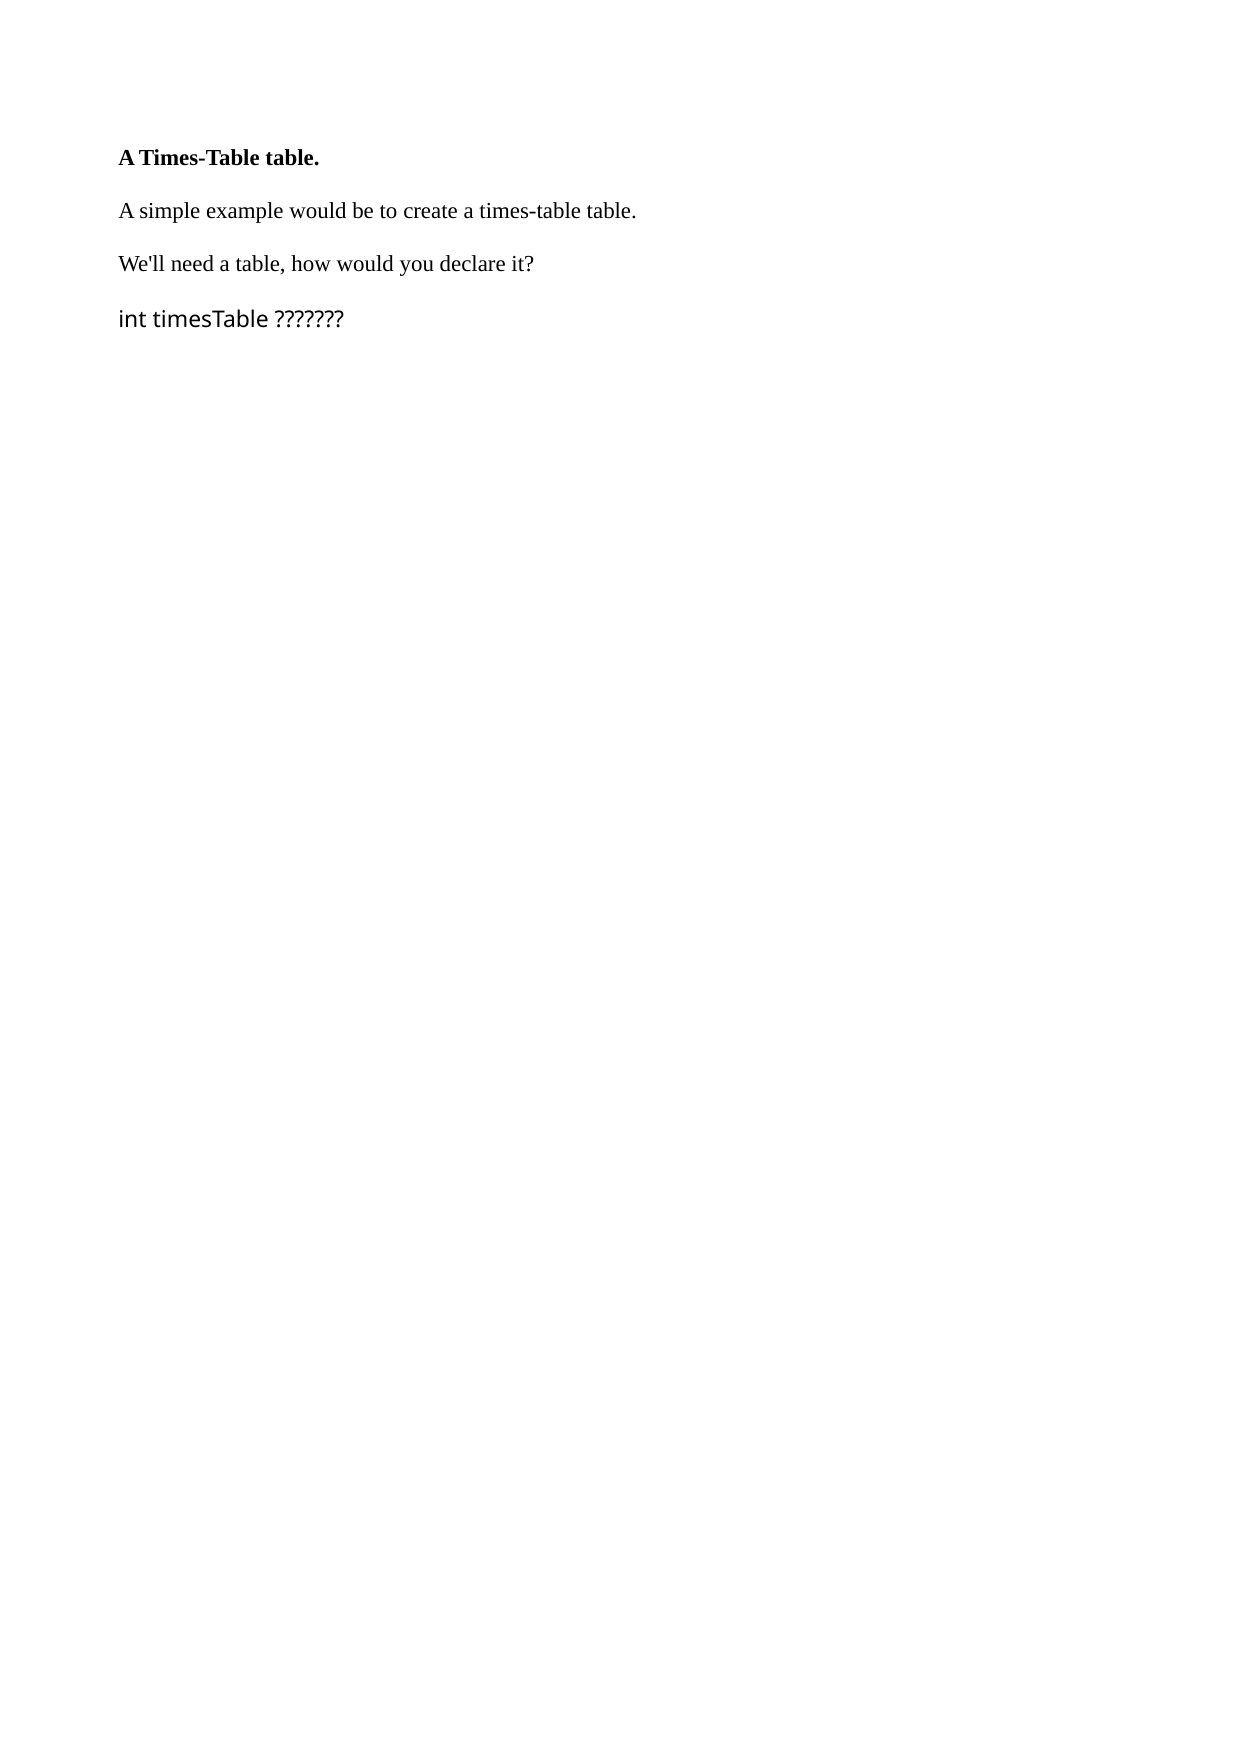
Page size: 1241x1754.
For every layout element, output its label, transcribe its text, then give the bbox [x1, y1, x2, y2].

text A simple example would be to create a times-table table. [118, 197, 1122, 223]
text A Times-Table table. [118, 144, 1122, 171]
text int timesTable ??????? [118, 303, 1122, 334]
text We'll need a table, how would you declare it? [118, 250, 1122, 276]
